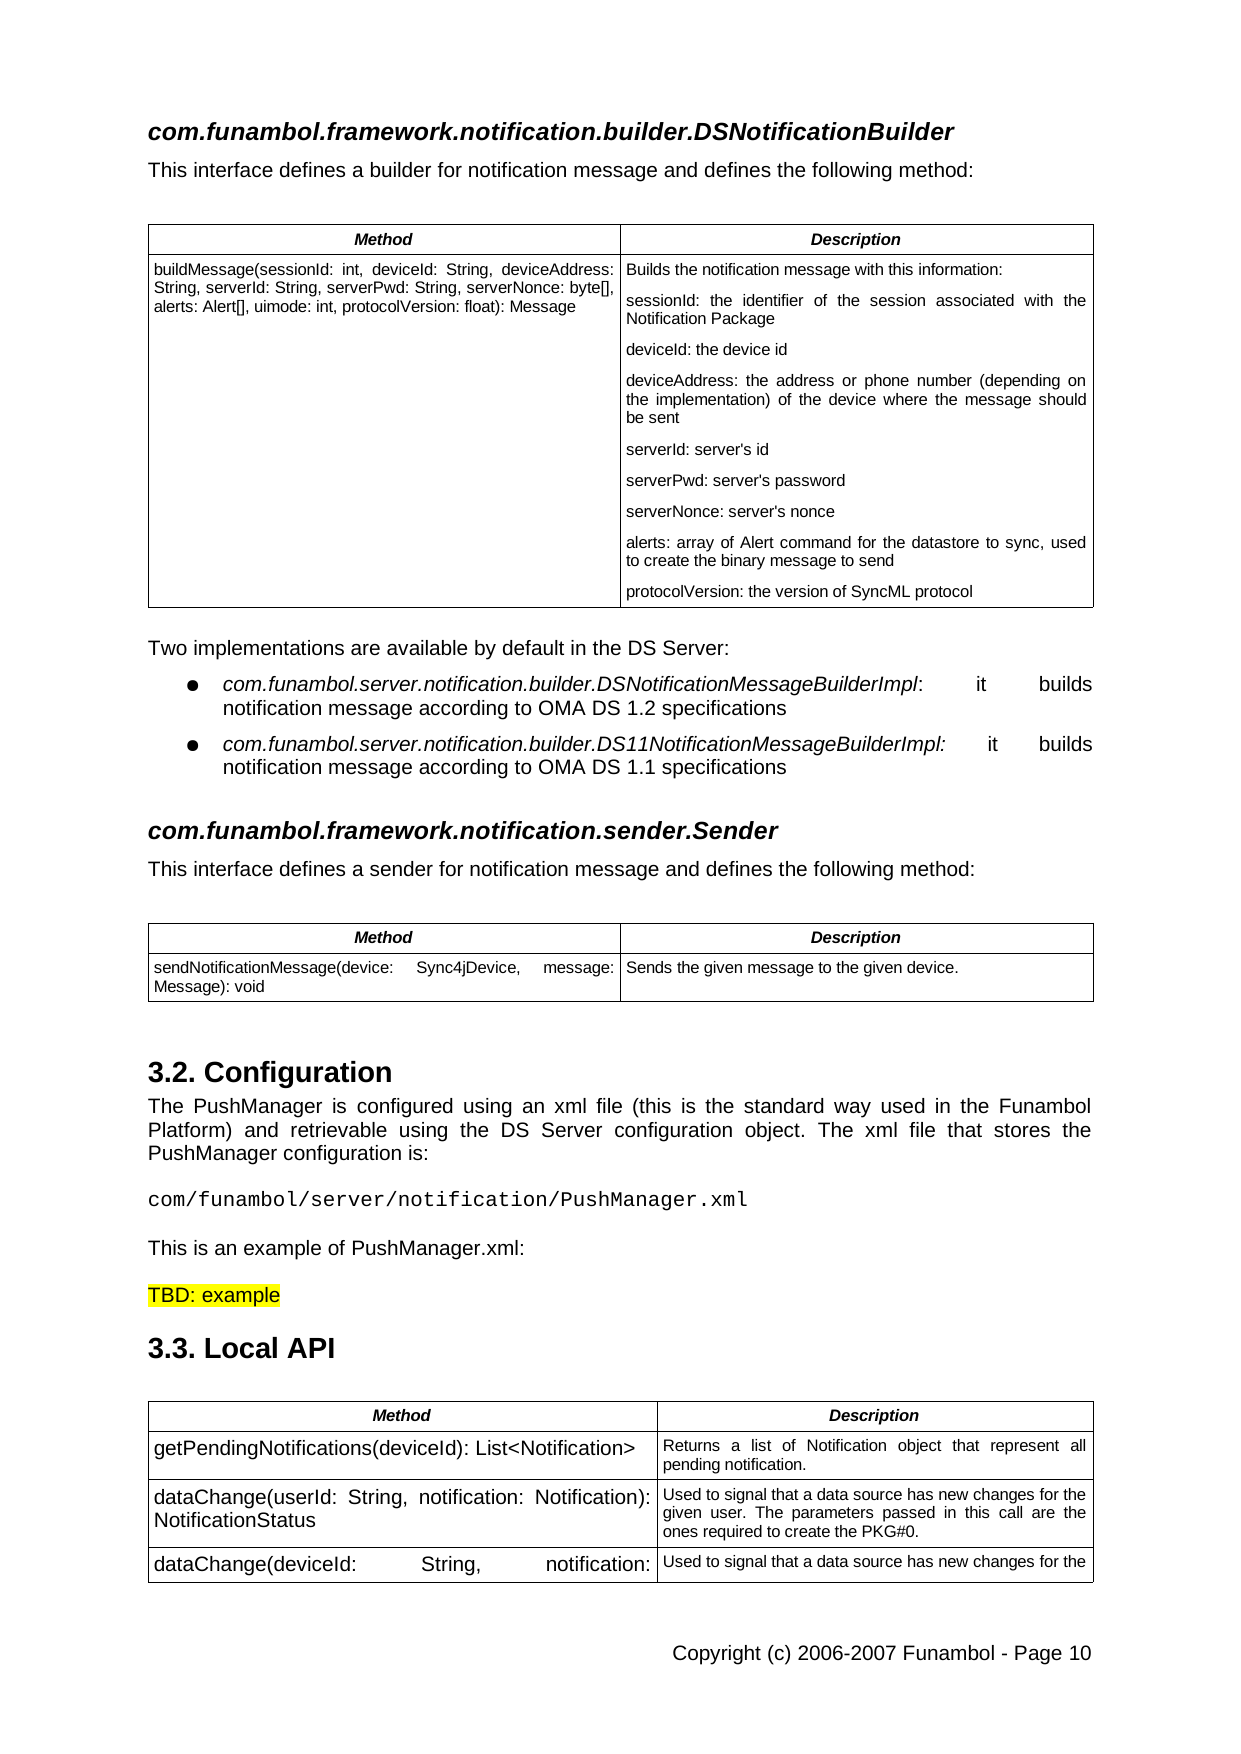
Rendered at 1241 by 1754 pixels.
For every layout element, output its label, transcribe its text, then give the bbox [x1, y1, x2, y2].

text com/funambol/server/notification/PushManager.xml [148, 1189, 1093, 1213]
table_cell buildMessage(sessionId: int, deviceId: String, deviceAddress: String, serverId: String, serverPwd: String, serverNonce: byte[], alerts: Alert[], uimode: int, protocolVersion: float): Message [149, 255, 620, 607]
list com.funambol.server.notification.builder.DSNotificationMessageBuilderImpl: it builds notification message according to OMA DS 1.2 specifications [185, 672, 1093, 719]
text This interface defines a builder for notification message and defines the following method: [148, 159, 1093, 182]
table_header Method [149, 1402, 657, 1431]
table_cell dataChange(deviceId: String, notification: [149, 1548, 657, 1582]
text This interface defines a sender for notification message and defines the following method: [148, 857, 1093, 881]
subtitle com.funambol.framework.notification.sender.Sender [148, 817, 1093, 845]
table_cell dataChange(userId: String, notification: Notification): NotificationStatus [149, 1480, 657, 1547]
table_header Method [149, 225, 620, 254]
table_header Method [149, 924, 620, 953]
text This is an example of PushManager.xml: [148, 1237, 1093, 1260]
text The PushManager is configured using an xml file (this is the standard way used in the Funambol Platform) and retrievable using the DS Server configuration object. The xml file that stores the PushManager configuration is: [148, 1095, 1093, 1165]
text Two implementations are available by default in the DS Server: [148, 636, 1093, 660]
table_header Description [621, 924, 1093, 953]
subtitle com.funambol.framework.notification.builder.DSNotificationBuilder [148, 118, 1093, 146]
table_cell Used to signal that a data source has new changes for the [658, 1548, 1093, 1582]
list com.funambol.server.notification.builder.DS11NotificationMessageBuilderImpl: it builds notification message according to OMA DS 1.1 specifications [185, 732, 1093, 779]
table_cell getPendingNotifications(deviceId): List<Notification> [149, 1432, 657, 1479]
table_cell Builds the notification message with this information: sessionId: the identifier of the session associated with the Notification Package deviceId: the device id deviceAddress: the address or phone number (depending on the implementation) of the device where the message should be sent serverId: server's id serverPwd: server's password serverNonce: server's nonce alerts: array of Alert command for the datastore to sync, used to create the binary message to send protocolVersion: the version of SyncML protocol [621, 255, 1093, 607]
table_header Description [621, 225, 1093, 254]
subtitle Local API [148, 1332, 1093, 1365]
text TBD: example [148, 1284, 1093, 1307]
table_cell Returns a list of Notification object that represent all pending notification. [658, 1432, 1093, 1479]
table_header Description [658, 1402, 1093, 1431]
table_cell Sends the given message to the given device. [621, 954, 1093, 1001]
table_cell sendNotificationMessage(device: Sync4jDevice, message: Message): void [149, 954, 620, 1001]
subtitle Configuration [148, 1056, 1093, 1088]
table_cell Used to signal that a data source has new changes for the given user. The parameters passed in this call are the ones required to create the PKG#0. [658, 1480, 1093, 1547]
